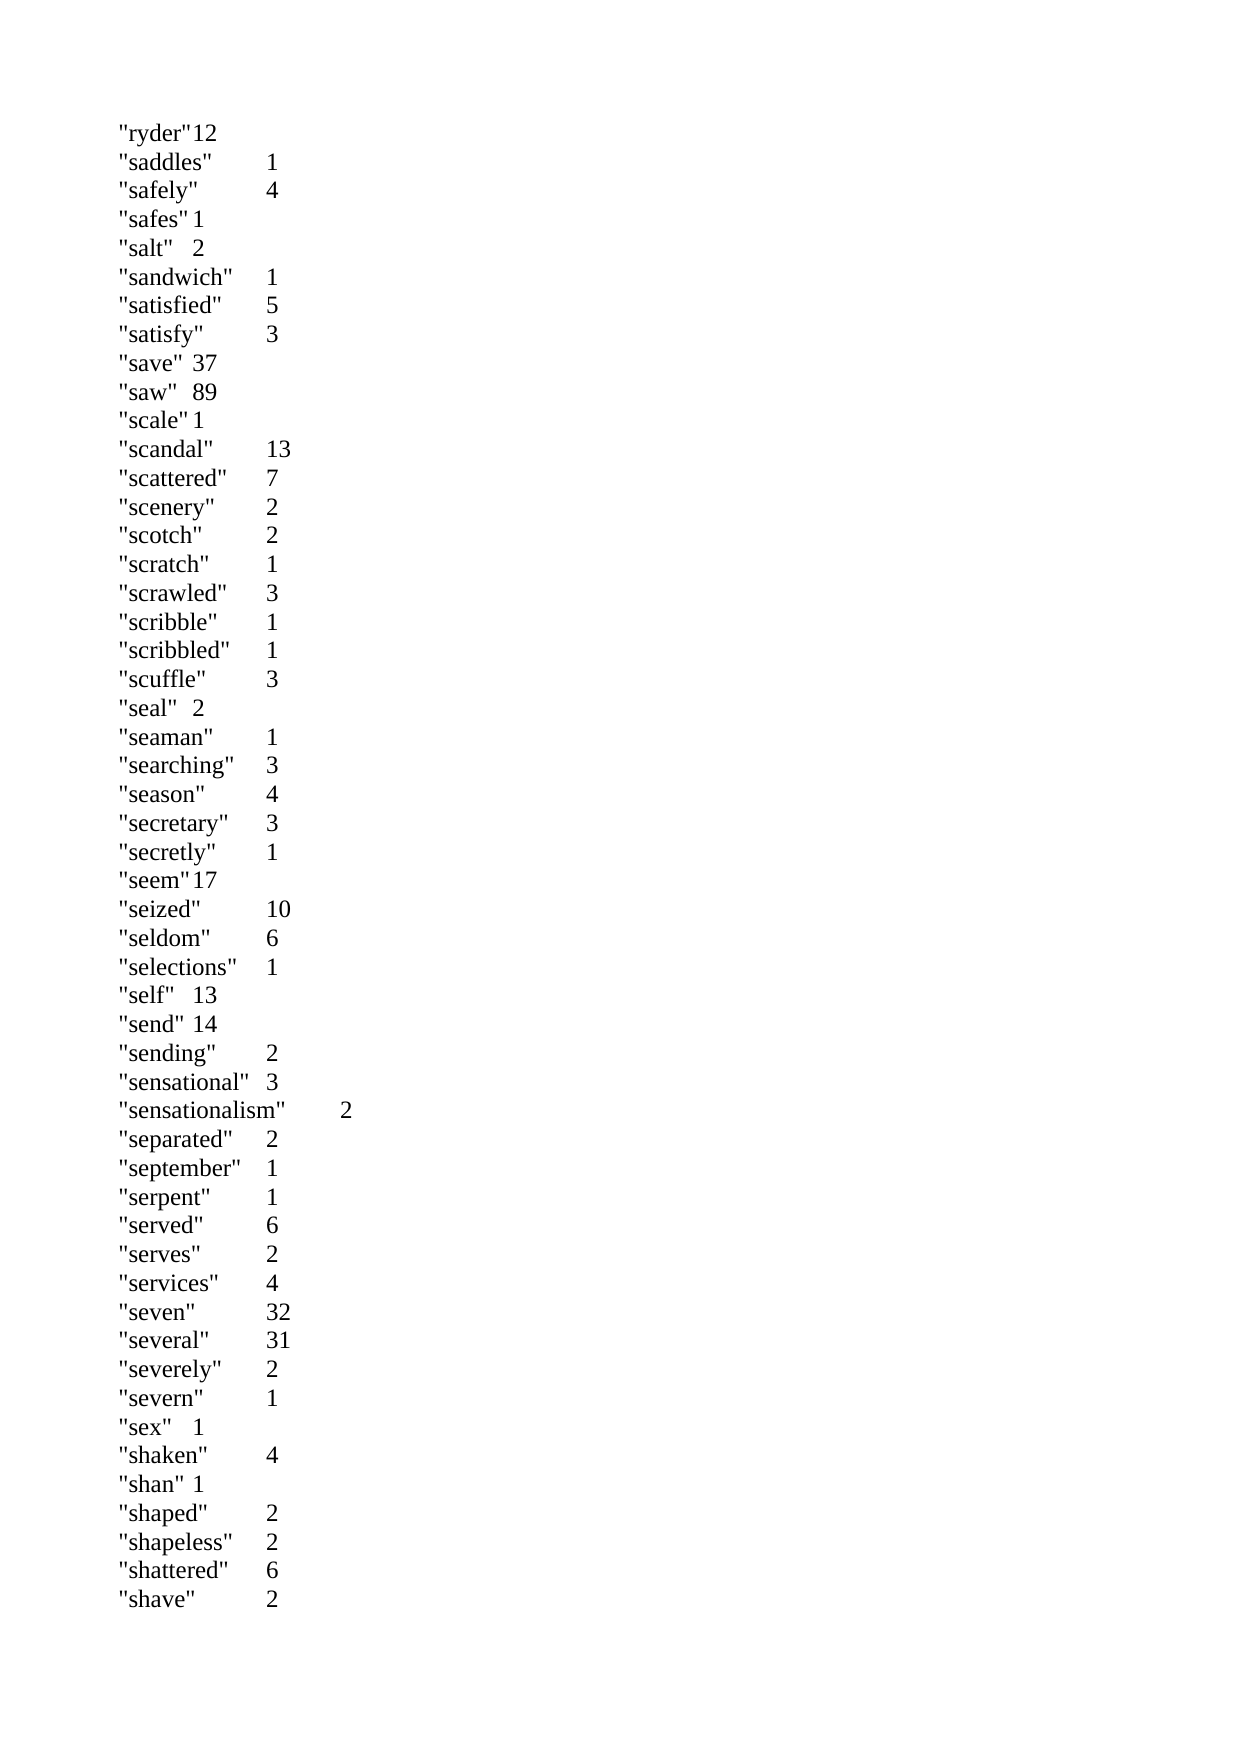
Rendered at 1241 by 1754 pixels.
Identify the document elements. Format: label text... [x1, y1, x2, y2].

text "self" 13 [118, 981, 1122, 1009]
text "saddles" 1 [118, 147, 1122, 176]
text "safes" 1 [118, 204, 1122, 233]
text "scattered" 7 [118, 463, 1122, 492]
text "served" 6 [118, 1211, 1122, 1239]
text "ryder" 12 [118, 118, 1122, 147]
text "seven" 32 [118, 1297, 1122, 1326]
text "secretary" 3 [118, 808, 1122, 837]
text "scrawled" 3 [118, 578, 1122, 607]
text "secretly" 1 [118, 837, 1122, 866]
text "seaman" 1 [118, 722, 1122, 751]
text "separated" 2 [118, 1124, 1122, 1153]
text "sex" 1 [118, 1412, 1122, 1441]
text "sensational" 3 [118, 1067, 1122, 1096]
text "sensationalism" 2 [118, 1096, 1122, 1124]
text "scenery" 2 [118, 492, 1122, 521]
text "scotch" 2 [118, 521, 1122, 549]
text "safely" 4 [118, 176, 1122, 204]
text "severn" 1 [118, 1383, 1122, 1412]
text "satisfy" 3 [118, 319, 1122, 348]
text "shaken" 4 [118, 1441, 1122, 1469]
text "sandwich" 1 [118, 262, 1122, 291]
text "saw" 89 [118, 377, 1122, 406]
text "season" 4 [118, 779, 1122, 808]
text "shattered" 6 [118, 1556, 1122, 1584]
text "shaped" 2 [118, 1498, 1122, 1527]
text "shapeless" 2 [118, 1527, 1122, 1556]
text "salt" 2 [118, 233, 1122, 262]
text "september" 1 [118, 1153, 1122, 1182]
text "seized" 10 [118, 894, 1122, 923]
text "serves" 2 [118, 1239, 1122, 1268]
text "shave" 2 [118, 1584, 1122, 1613]
text "save" 37 [118, 348, 1122, 377]
text "seem" 17 [118, 866, 1122, 894]
text "scuffle" 3 [118, 664, 1122, 693]
text "services" 4 [118, 1268, 1122, 1297]
text "scribble" 1 [118, 607, 1122, 636]
text "scribbled" 1 [118, 636, 1122, 664]
text "scandal" 13 [118, 434, 1122, 463]
text "serpent" 1 [118, 1182, 1122, 1211]
text "seal" 2 [118, 693, 1122, 722]
text "satisfied" 5 [118, 291, 1122, 319]
text "seldom" 6 [118, 923, 1122, 952]
text "sending" 2 [118, 1038, 1122, 1067]
text "shan" 1 [118, 1469, 1122, 1498]
text "scale" 1 [118, 406, 1122, 434]
text "send" 14 [118, 1009, 1122, 1038]
text "scratch" 1 [118, 549, 1122, 578]
text "searching" 3 [118, 751, 1122, 779]
text "several" 31 [118, 1326, 1122, 1354]
text "severely" 2 [118, 1354, 1122, 1383]
text "selections" 1 [118, 952, 1122, 981]
